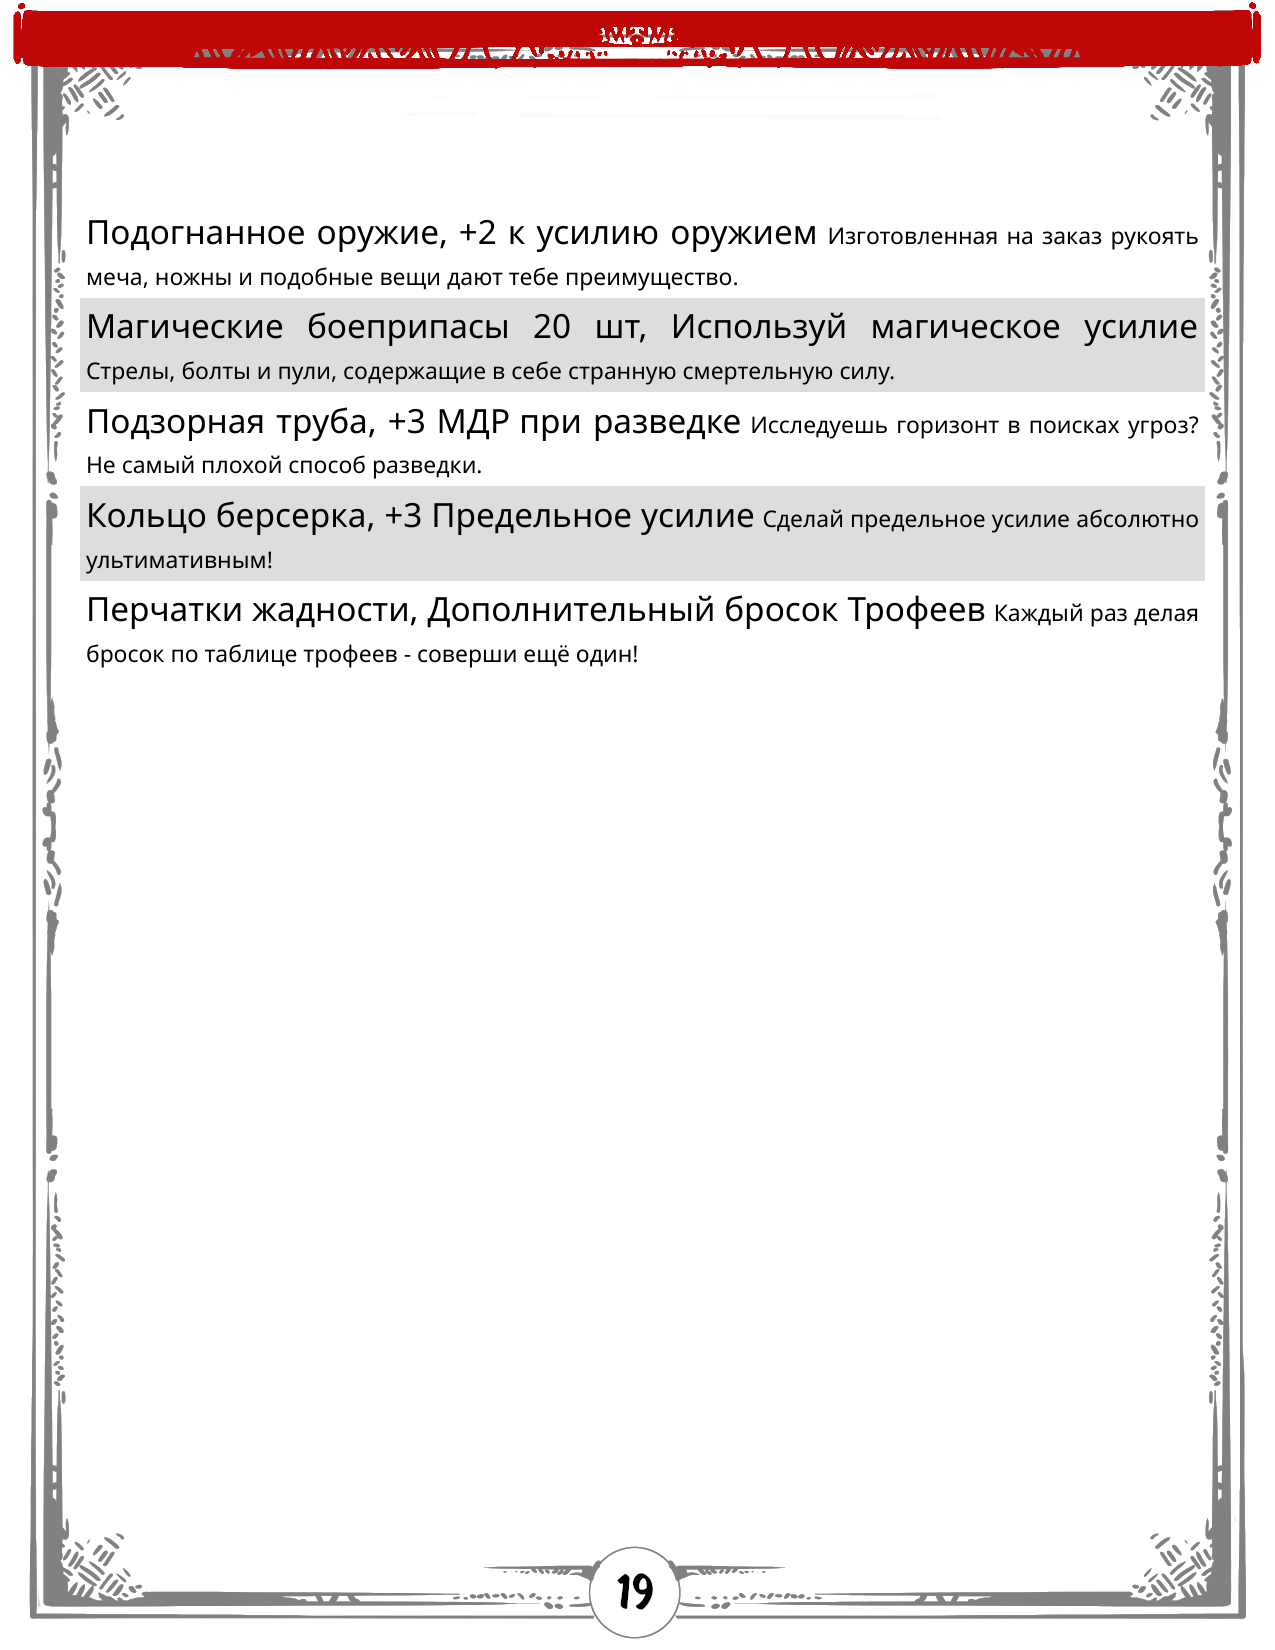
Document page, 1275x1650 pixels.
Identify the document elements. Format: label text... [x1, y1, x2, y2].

table_cell Кольцо берсерка, +3 Предельное усилие Сделай предельное усилие абсолютно ультимативным! [80, 486, 1205, 581]
table_cell Магические боеприпасы 20 шт, Используй магическое усилие Стрелы, болты и пули, содержащие в себе странную смертельную силу. [80, 298, 1205, 392]
table_cell Перчатки жадности, Дополнительный бросок Трофеев Каждый раз делая бросок по таблице трофеев - соверши ещё один! [80, 581, 1205, 675]
table_cell Подогнанное оружие, +2 к усилию оружием Изготовленная на заказ рукоять меча, ножны и подобные вещи дают тебе преимущество. [80, 203, 1205, 297]
table_cell Подзорная труба, +3 МДР при разведке Исследуешь горизонт в поисках угроз? Не самый плохой способ разведки. [80, 392, 1205, 486]
picture [0, 0, 1275, 1647]
